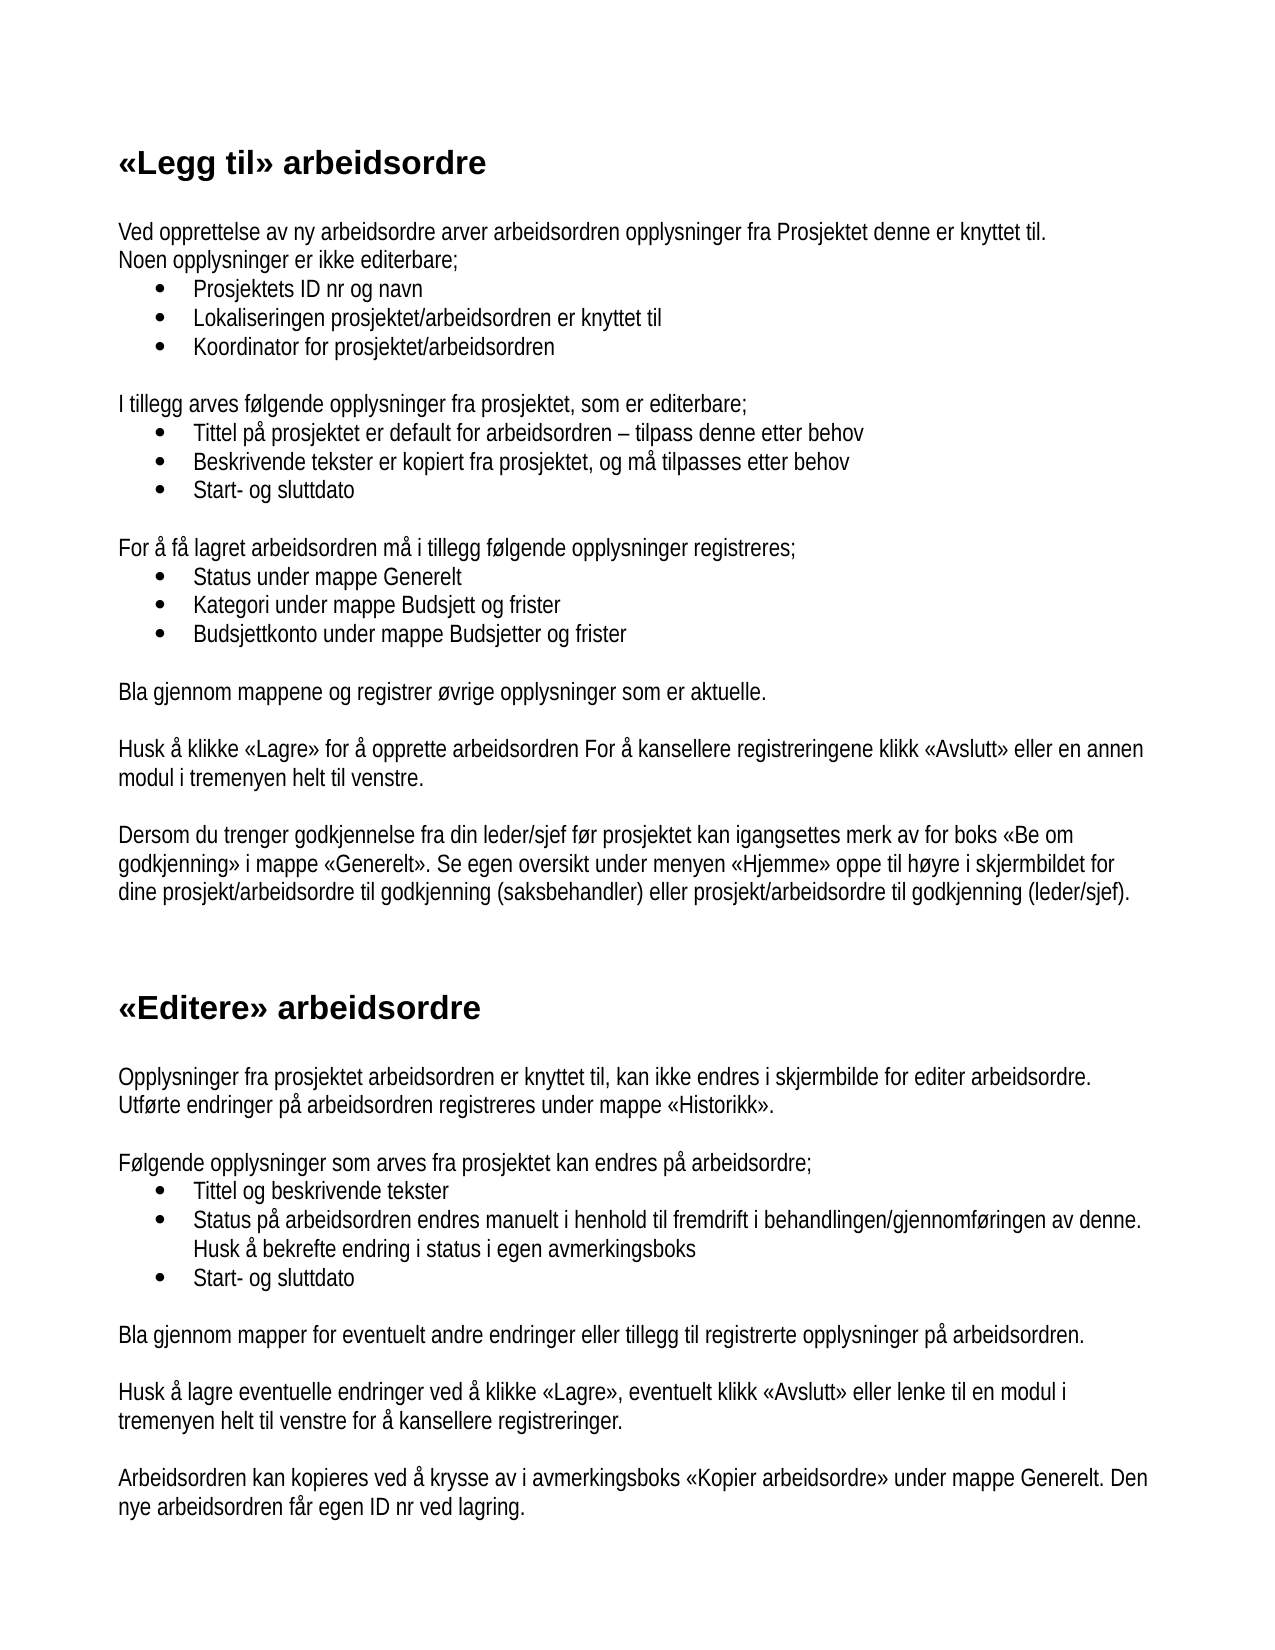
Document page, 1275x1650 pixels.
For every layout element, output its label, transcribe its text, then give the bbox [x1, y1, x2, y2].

list Start- og sluttdato [156, 1263, 1157, 1291]
text Dersom du trenger godkjennelse fra din leder/sjef før prosjektet kan igangsettes merk av for boks «Be om godkjenning» i mappe «Generelt». Se egen oversikt under menyen «Hjemme» oppe til høyre i skjermbildet for dine prosjekt/arbeidsordre til godkjenning (saksbehandler) eller prosjekt/arbeidsordre til godkjenning (leder/sjef). [118, 820, 1157, 906]
text Bla gjennom mapper for eventuelt andre endringer eller tillegg til registrerte opplysninger på arbeidsordren. [118, 1320, 1157, 1349]
list Budsjettkonto under mappe Budsjetter og frister [156, 619, 1157, 648]
list Tittel på prosjektet er default for arbeidsordren – tilpass denne etter behov [156, 418, 1157, 447]
text Ved opprettelse av ny arbeidsordre arver arbeidsordren opplysninger fra Prosjektet denne er knyttet til. [118, 217, 1157, 245]
text Husk å klikke «Lagre» for å opprette arbeidsordren For å kansellere registreringene klikk «Avslutt» eller en annen modul i tremenyen helt til venstre. [118, 734, 1157, 791]
text Utførte endringer på arbeidsordren registreres under mappe «Historikk». [118, 1090, 1157, 1119]
text Bla gjennom mappene og registrer øvrige opplysninger som er aktuelle. [118, 677, 1157, 705]
text Noen opplysninger er ikke editerbare; [118, 245, 1157, 274]
text Husk å lagre eventuelle endringer ved å klikke «Lagre», eventuelt klikk «Avslutt» eller lenke til en modul i tremenyen helt til venstre for å kansellere registreringer. [118, 1377, 1157, 1435]
list Start- og sluttdato [156, 475, 1157, 504]
text For å få lagret arbeidsordren må i tillegg følgende opplysninger registreres; [118, 533, 1157, 562]
list Status på arbeidsordren endres manuelt i henhold til fremdrift i behandlingen/gjennomføringen av denne. Husk å bekrefte endring i status i egen avmerkingsboks [156, 1205, 1157, 1263]
list Beskrivende tekster er kopiert fra prosjektet, og må tilpasses etter behov [156, 447, 1157, 475]
text Arbeidsordren kan kopieres ved å krysse av i avmerkingsboks «Kopier arbeidsordre» under mappe Generelt. Den nye arbeidsordren får egen ID nr ved lagring. [118, 1463, 1157, 1521]
list Lokaliseringen prosjektet/arbeidsordren er knyttet til [156, 303, 1157, 332]
subtitle «Legg til» arbeidsordre [118, 143, 1157, 182]
text Følgende opplysninger som arves fra prosjektet kan endres på arbeidsordre; [118, 1148, 1157, 1176]
text I tillegg arves følgende opplysninger fra prosjektet, som er editerbare; [118, 389, 1157, 418]
text Opplysninger fra prosjektet arbeidsordren er knyttet til, kan ikke endres i skjermbilde for editer arbeidsordre. [118, 1062, 1157, 1090]
list Tittel og beskrivende tekster [156, 1176, 1157, 1205]
list Status under mappe Generelt [156, 562, 1157, 590]
subtitle «Editere» arbeidsordre [118, 988, 1157, 1027]
list Koordinator for prosjektet/arbeidsordren [156, 332, 1157, 360]
list Kategori under mappe Budsjett og frister [156, 590, 1157, 619]
list Prosjektets ID nr og navn [156, 274, 1157, 303]
